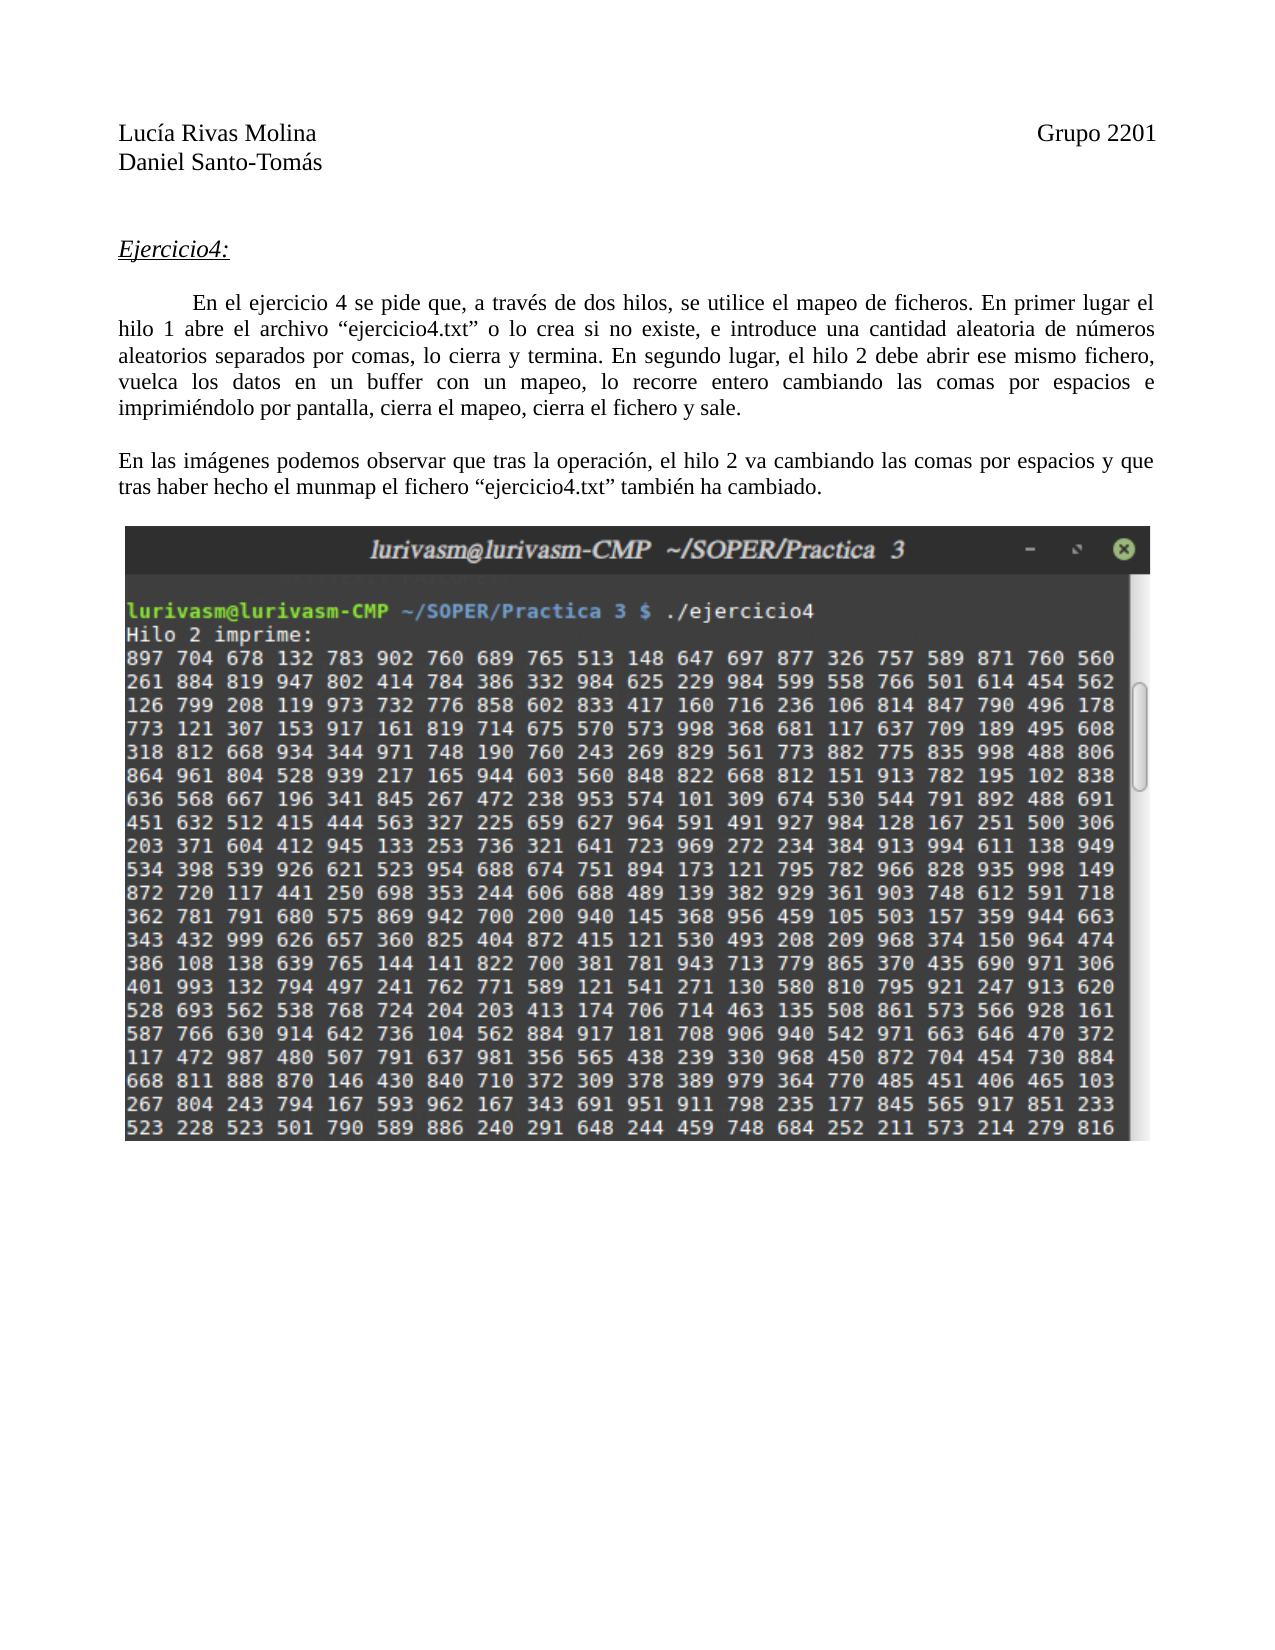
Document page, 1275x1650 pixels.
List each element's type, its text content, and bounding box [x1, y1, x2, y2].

picture [125, 526, 1150, 1141]
text En las imágenes podemos observar que tras la operación, el hilo 2 va cambiando las comas por espacios y que tras haber hecho el munmap el fichero “ejercicio4.txt” también ha cambiado. [118, 447, 1157, 500]
text Ejercicio4: [118, 234, 1157, 263]
text En el ejercicio 4 se pide que, a través de dos hilos, se utilice el mapeo de ficheros. En primer lugar el hilo 1 abre el archivo “ejercicio4.txt” o lo crea si no existe, e introduce una cantidad aleatoria de números aleatorios separados por comas, lo cierra y termina. En segundo lugar, el hilo 2 debe abrir ese mismo fichero, vuelca los datos en un buffer con un mapeo, lo recorre entero cambiando las comas por espacios e imprimiéndolo por pantalla, cierra el mapeo, cierra el fichero y sale. [118, 289, 1157, 421]
